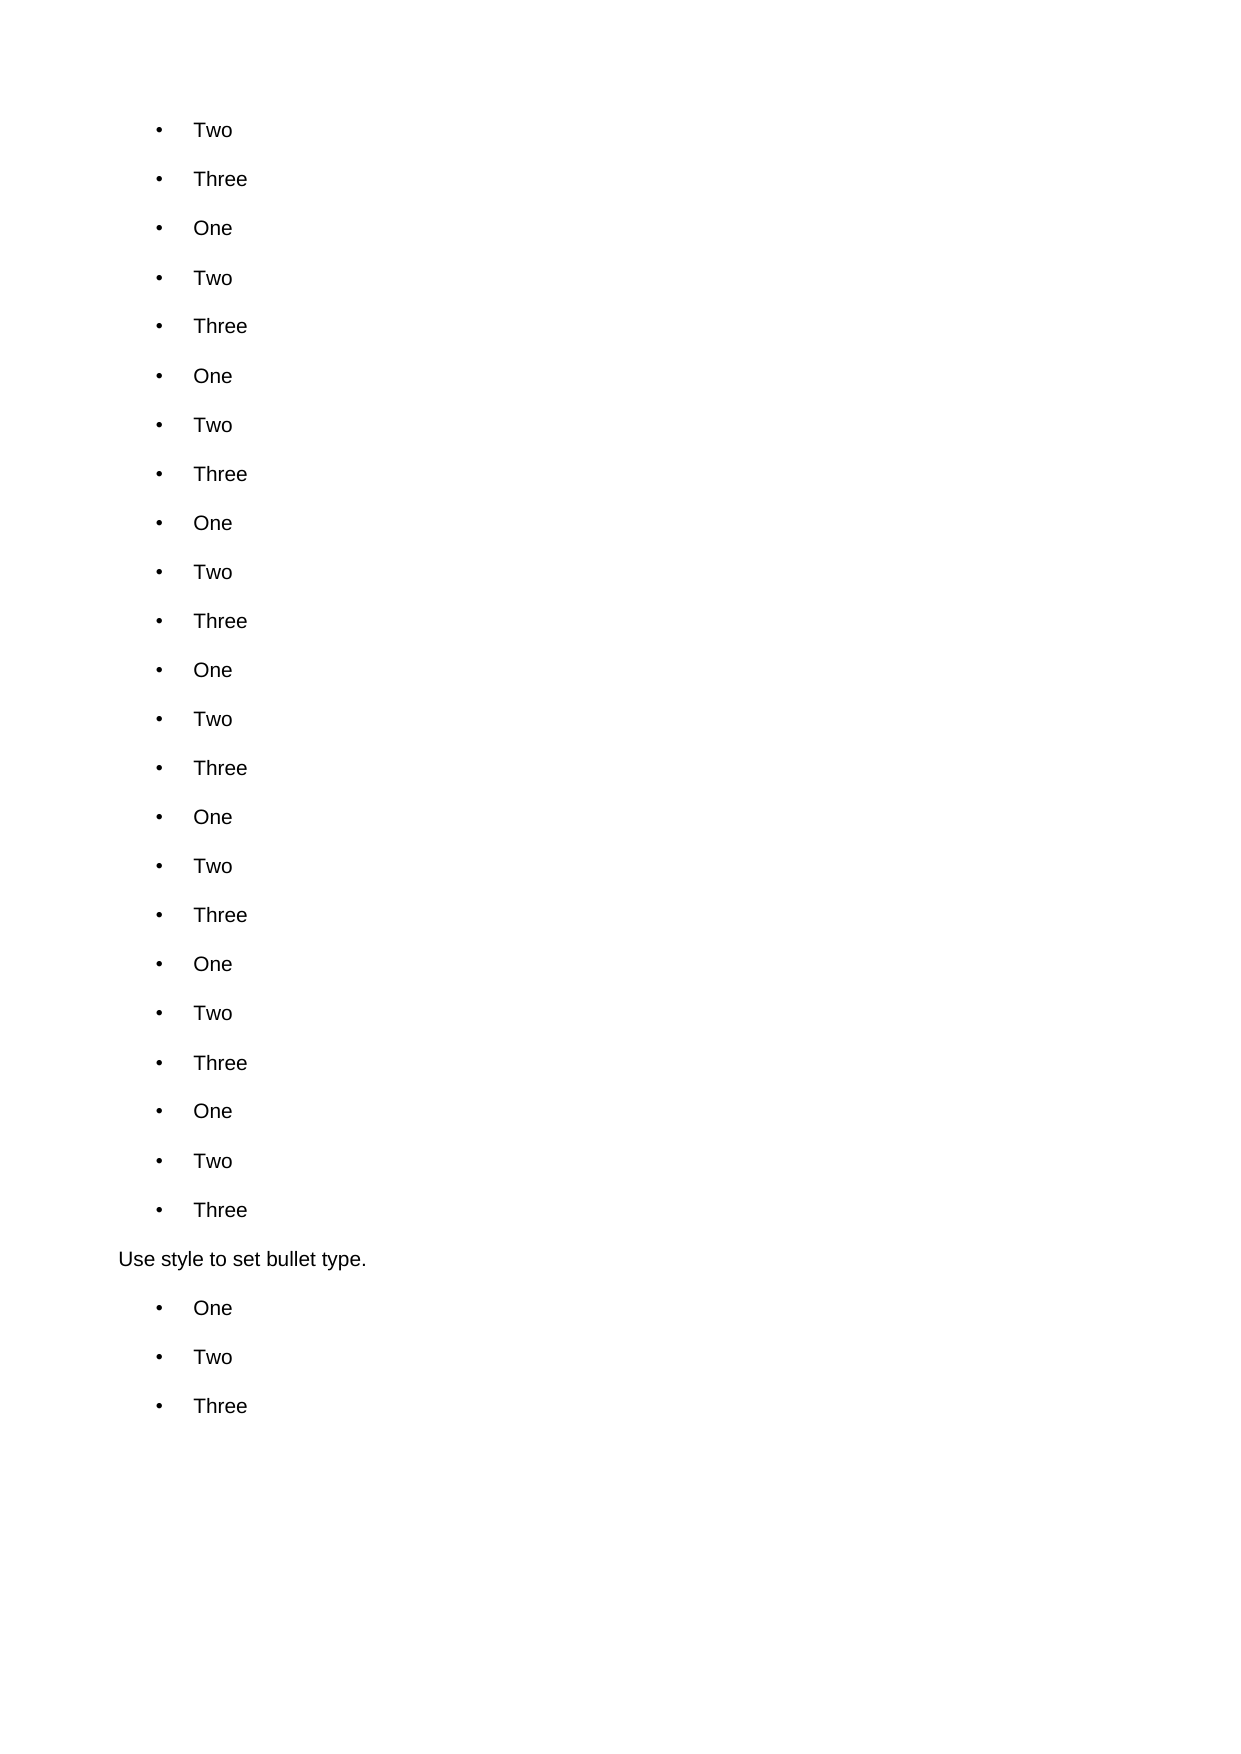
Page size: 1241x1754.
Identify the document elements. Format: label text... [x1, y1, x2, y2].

list Two [156, 118, 1122, 142]
list One [156, 658, 1122, 682]
list Three [156, 903, 1122, 927]
list Three [156, 314, 1122, 338]
list One [156, 216, 1122, 240]
list Two [156, 1148, 1122, 1172]
list Three [156, 756, 1122, 780]
list Two [156, 707, 1122, 731]
list Two [156, 854, 1122, 878]
list One [156, 511, 1122, 535]
list One [156, 952, 1122, 976]
list One [156, 805, 1122, 829]
list Two [156, 412, 1122, 437]
list One [156, 363, 1122, 387]
list Three [156, 1197, 1122, 1222]
list Three [156, 609, 1122, 633]
list Three [156, 1394, 1122, 1418]
list One [156, 1296, 1122, 1319]
list One [156, 1099, 1122, 1123]
list Two [156, 1344, 1122, 1369]
list Three [156, 462, 1122, 486]
list Two [156, 265, 1122, 289]
text Use style to set bullet type. [118, 1247, 1122, 1271]
list Three [156, 167, 1122, 191]
list Three [156, 1050, 1122, 1074]
list Two [156, 1001, 1122, 1025]
list Two [156, 560, 1122, 584]
